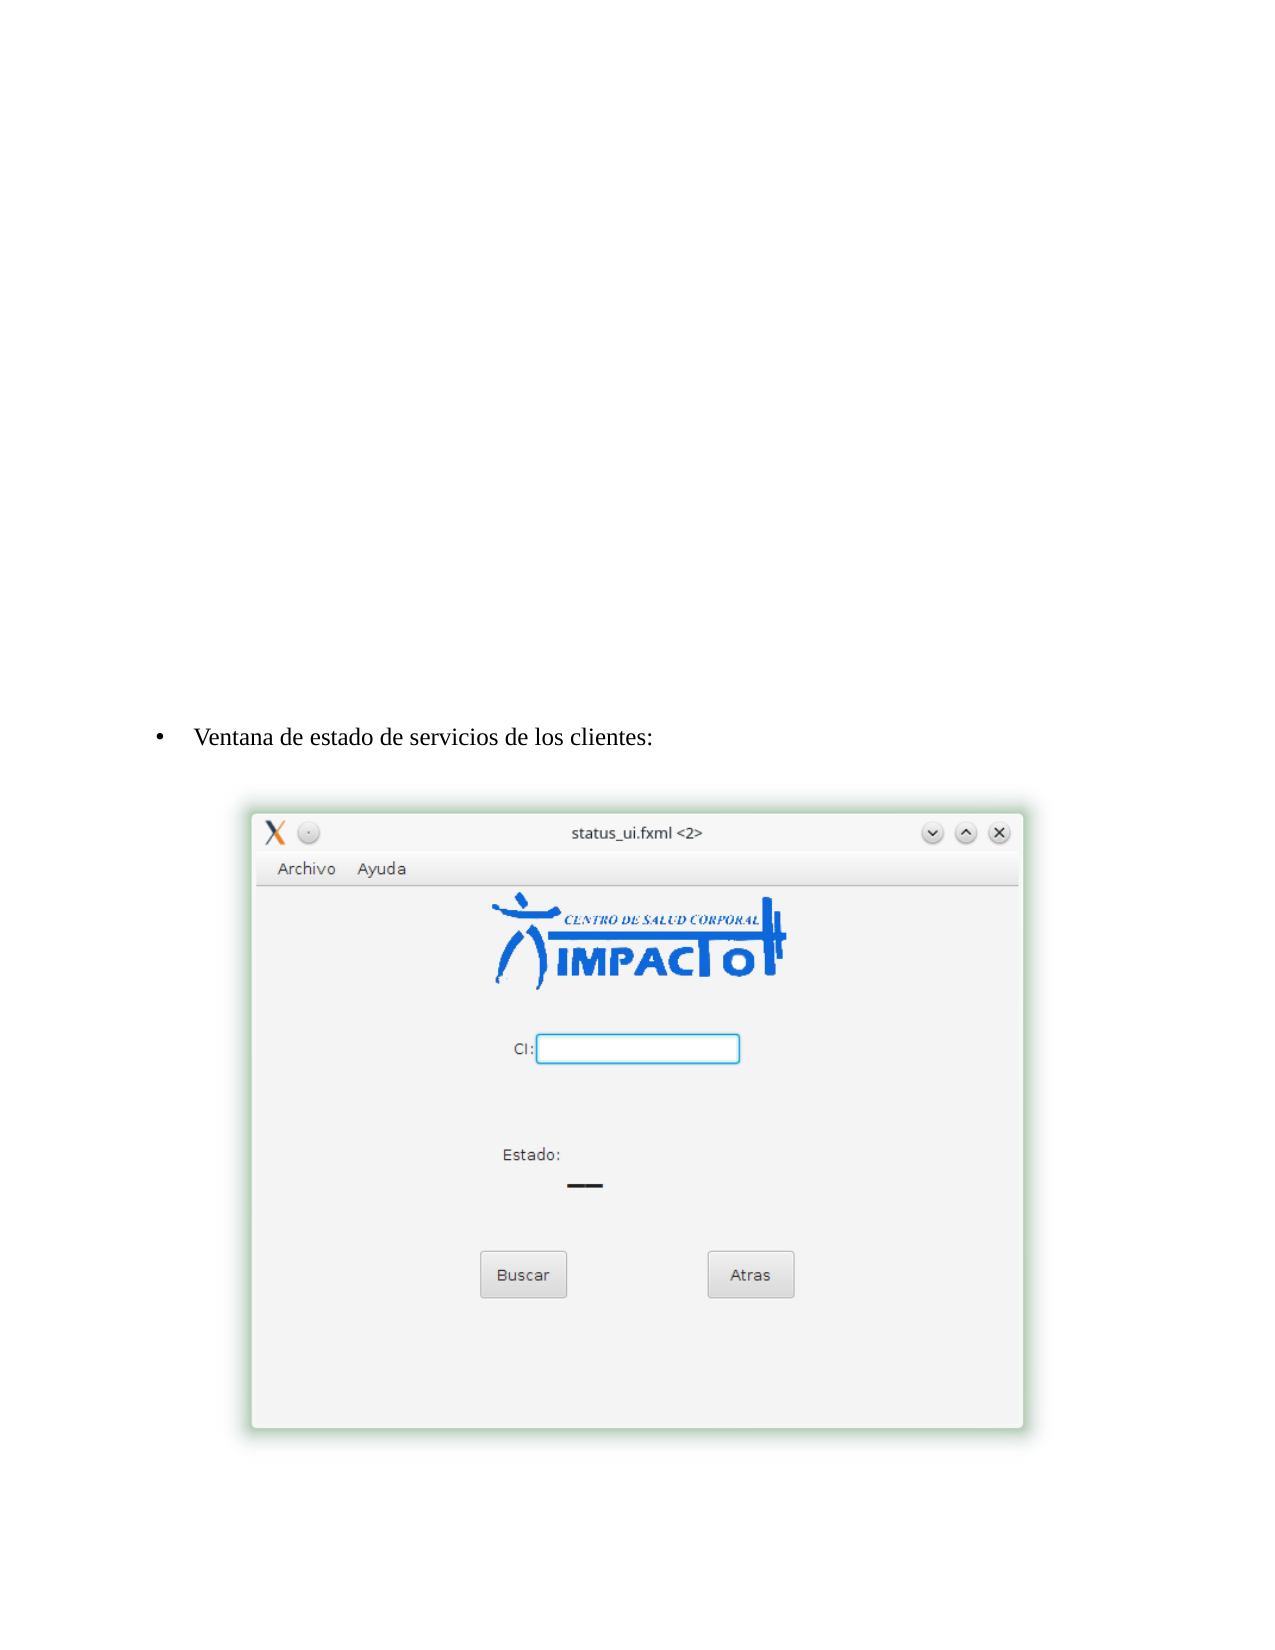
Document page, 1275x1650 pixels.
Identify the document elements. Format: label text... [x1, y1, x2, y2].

list Ventana de estado de servicios de los clientes: [156, 722, 1157, 751]
picture [205, 767, 1070, 1476]
